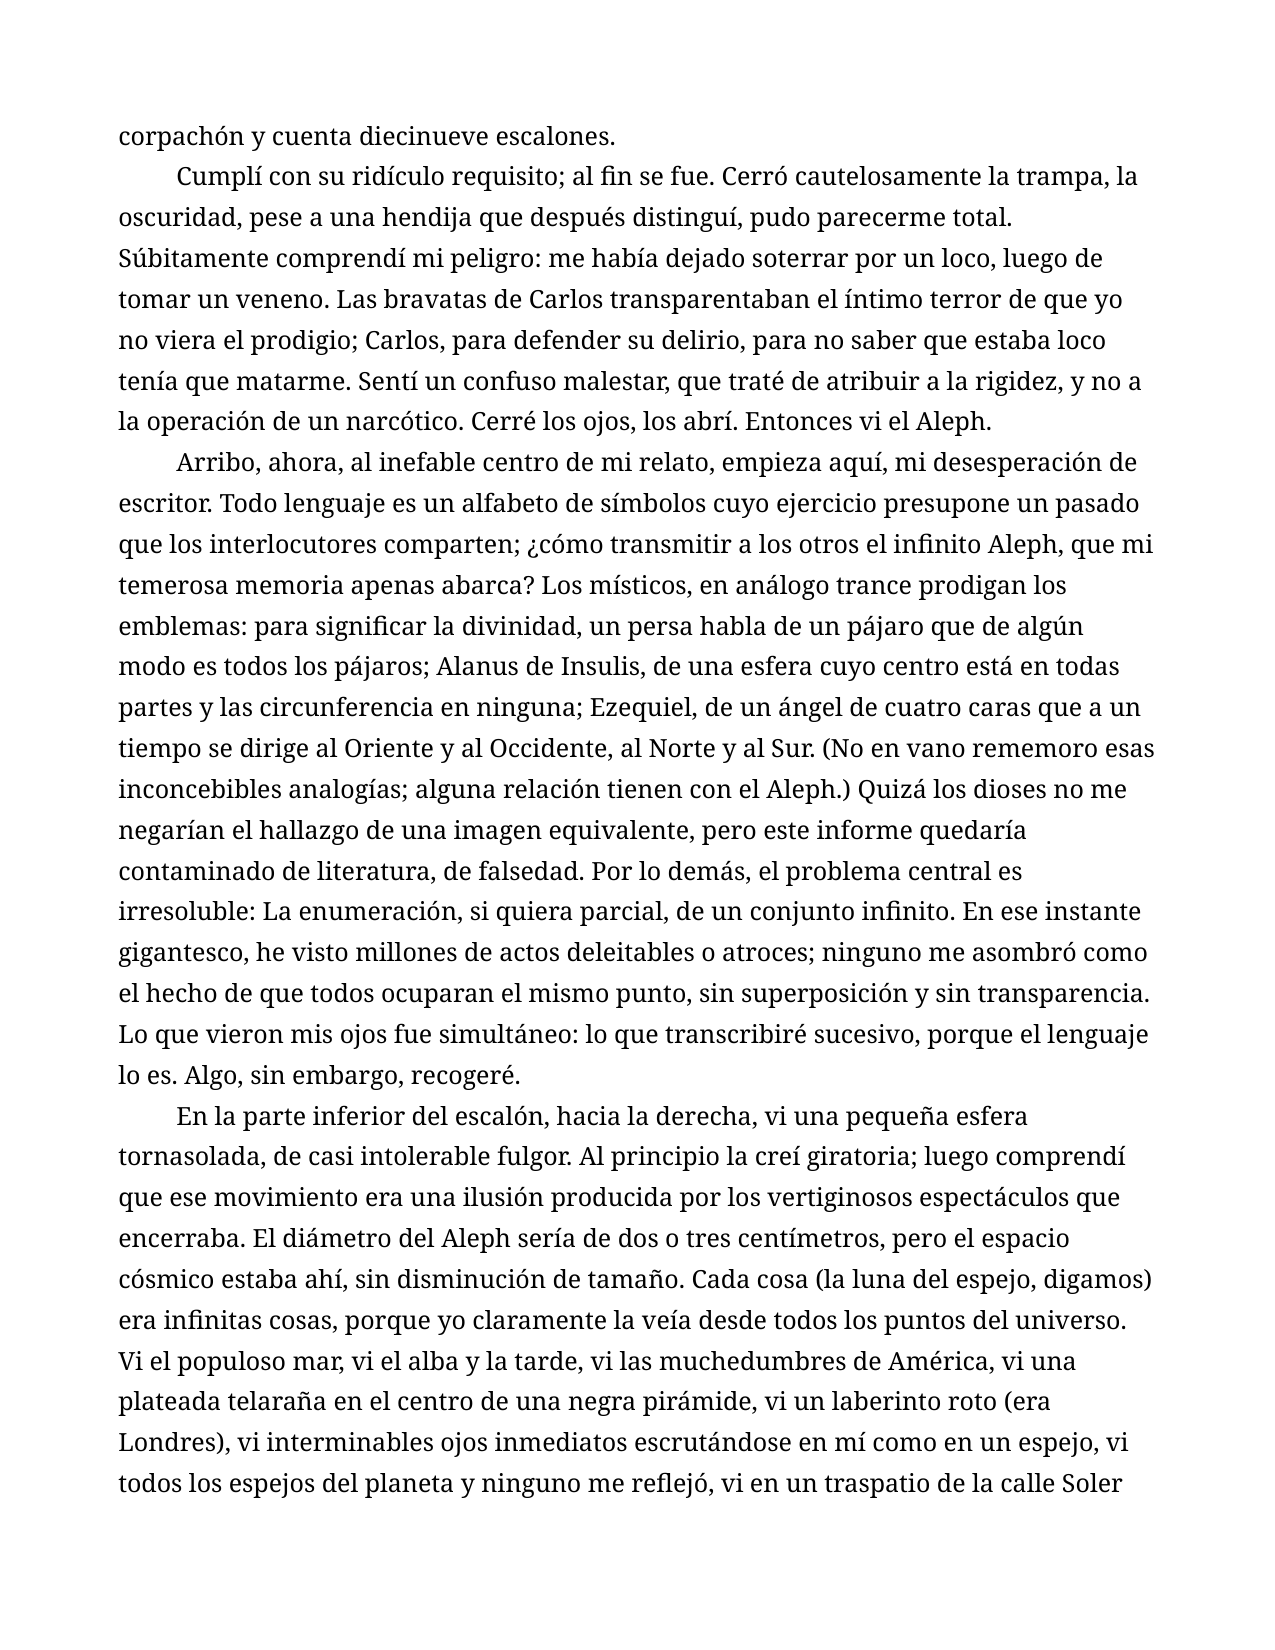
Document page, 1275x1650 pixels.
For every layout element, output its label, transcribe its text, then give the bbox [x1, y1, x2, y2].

text corpachón y cuenta diecinueve escalones. Cumplí con su ridículo requisito; al fin se fue. Cerró cautelosamente la trampa, la oscuridad, pese a una hendija que después distinguí, pudo parecerme total. Súbitamente comprendí mi peligro: me había dejado soterrar por un loco, luego de tomar un veneno. Las bravatas de Carlos transparentaban el íntimo terror de que yo no viera el prodigio; Carlos, para defender su delirio, para no saber que estaba loco tenía que matarme. Sentí un confuso malestar, que traté de atribuir a la rigidez, y no a la operación de un narcótico. Cerré los ojos, los abrí. Entonces vi el Aleph. Arribo, ahora, al inefable centro de mi relato, empieza aquí, mi desesperación de escritor. Todo lenguaje es un alfabeto de símbolos cuyo ejercicio presupone un pasado que los interlocutores comparten; ¿cómo transmitir a los otros el infinito Aleph, que mi temerosa memoria apenas abarca? Los místicos, en análogo trance prodigan los emblemas: para significar la divinidad, un persa habla de un pájaro que de algún modo es todos los pájaros; Alanus de Insulis, de una esfera cuyo centro está en todas partes y las circunferencia en ninguna; Ezequiel, de un ángel de cuatro caras que a un tiempo se dirige al Oriente y al Occidente, al Norte y al Sur. (No en vano rememoro esas inconcebibles analogías; alguna relación tienen con el Aleph.) Quizá los dioses no me negarían el hallazgo de una imagen equivalente, pero este informe quedaría contaminado de literatura, de falsedad. Por lo demás, el problema central es irresoluble: La enumeración, si quiera parcial, de un conjunto infinito. En ese instante gigantesco, he visto millones de actos deleitables o atroces; ninguno me asombró como el hecho de que todos ocuparan el mismo punto, sin superposición y sin transparencia. Lo que vieron mis ojos fue simultáneo: lo que transcribiré sucesivo, porque el lenguaje lo es. Algo, sin embargo, recogeré. En la parte inferior del escalón, hacia la derecha, vi una pequeña esfera tornasolada, de casi intolerable fulgor. Al principio la creí giratoria; luego comprendí que ese movimiento era una ilusión producida por los vertiginosos espectáculos que encerraba. El diámetro del Aleph sería de dos o tres centímetros, pero el espacio cósmico estaba ahí, sin disminución de tamaño. Cada cosa (la luna del espejo, digamos) era infinitas cosas, porque yo claramente la veía desde todos los puntos del universo. Vi el populoso mar, vi el alba y la tarde, vi las muchedumbres de América, vi una plateada telaraña en el centro de una negra pirámide, vi un laberinto roto (era Londres), vi interminables ojos inmediatos escrutándose en mí como en un espejo, vi todos los espejos del planeta y ninguno me reflejó, vi en un traspatio de la calle Soler [118, 118, 1157, 1500]
